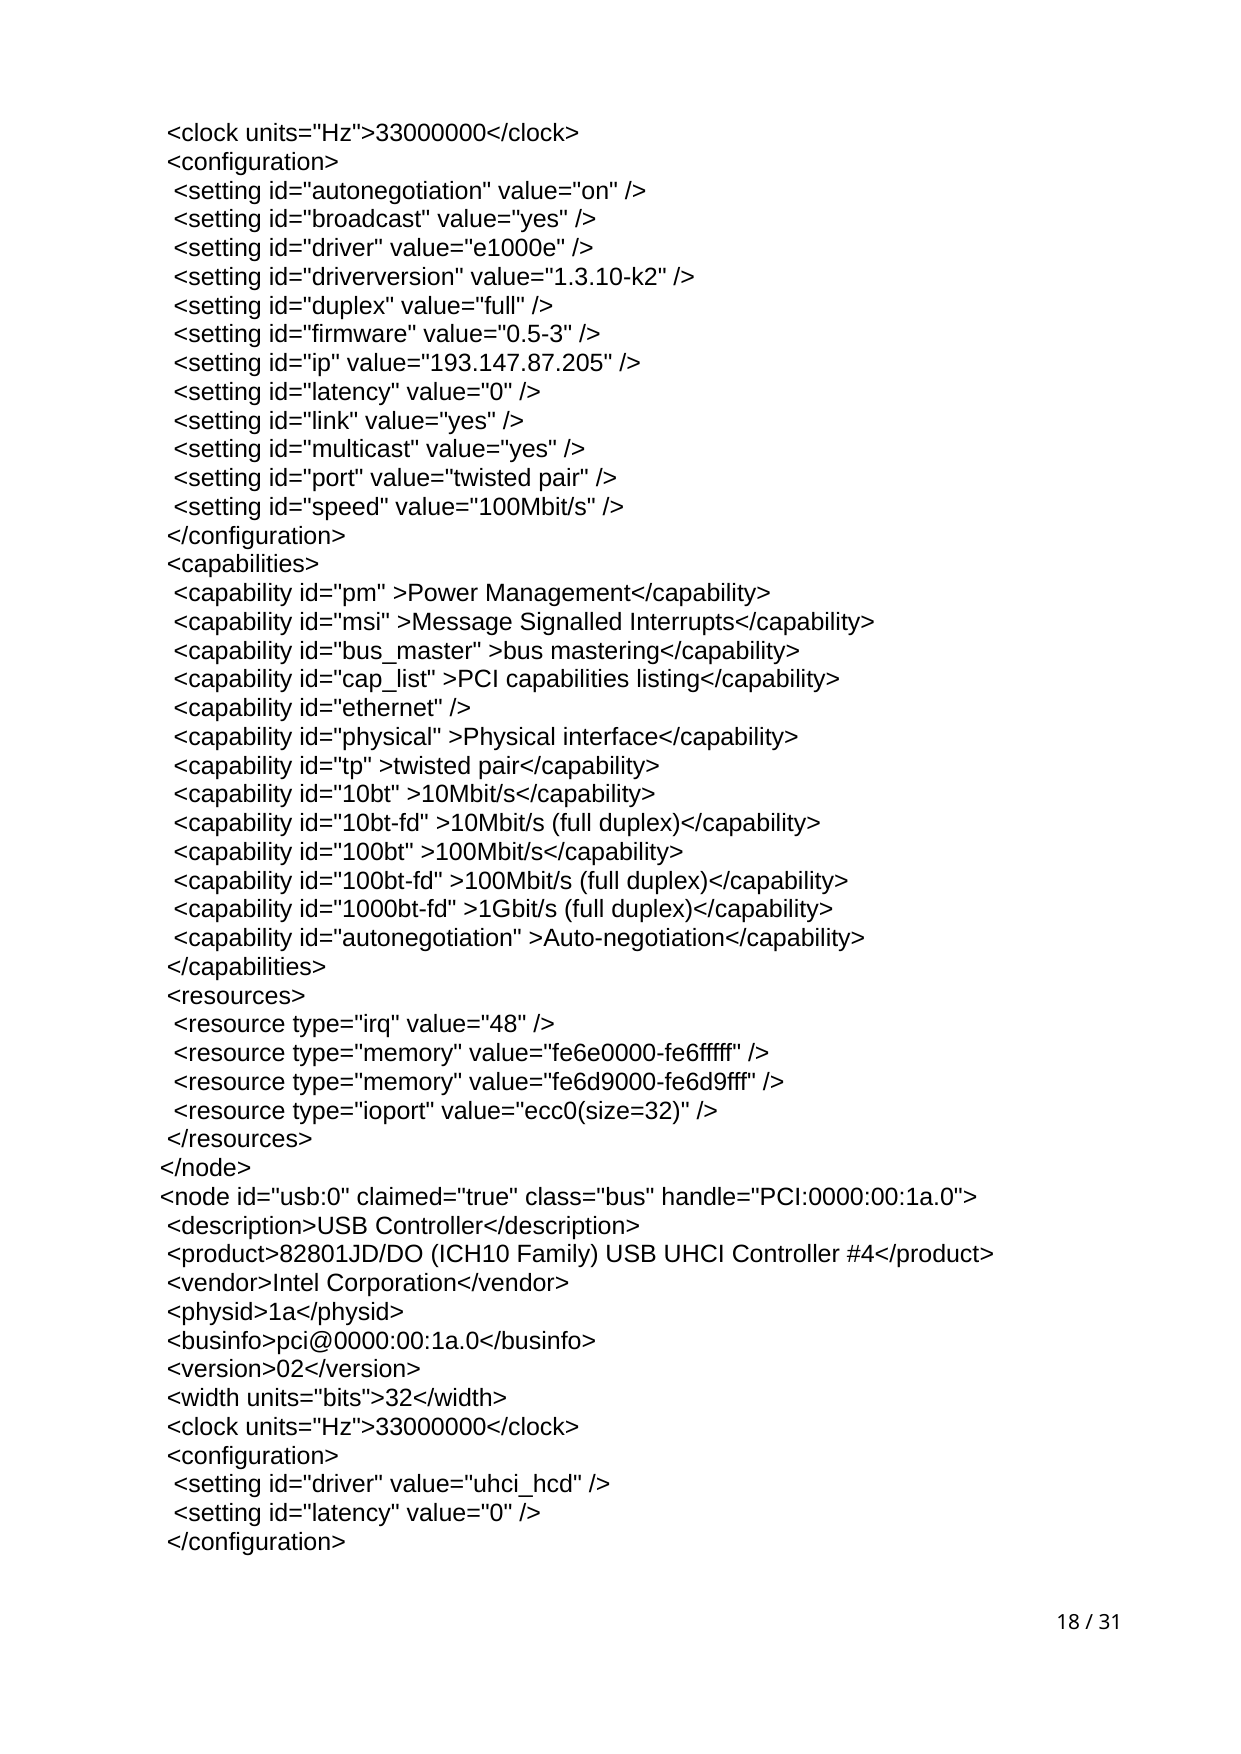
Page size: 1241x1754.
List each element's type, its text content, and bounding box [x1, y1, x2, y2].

text <clock units="Hz">33000000</clock> <configuration> <setting id="autonegotiation" value="on" /> <setting id="broadcast" value="yes" /> <setting id="driver" value="e1000e" /> <setting id="driverversion" value="1.3.10-k2" /> <setting id="duplex" value="full" /> <setting id="firmware" value="0.5-3" /> <setting id="ip" value="193.147.87.205" /> <setting id="latency" value="0" /> <setting id="link" value="yes" /> <setting id="multicast" value="yes" /> <setting id="port" value="twisted pair" /> <setting id="speed" value="100Mbit/s" /> </configuration> <capabilities> <capability id="pm" >Power Management</capability> <capability id="msi" >Message Signalled Interrupts</capability> <capability id="bus_master" >bus mastering</capability> <capability id="cap_list" >PCI capabilities listing</capability> <capability id="ethernet" /> <capability id="physical" >Physical interface</capability> <capability id="tp" >twisted pair</capability> <capability id="10bt" >10Mbit/s</capability> <capability id="10bt-fd" >10Mbit/s (full duplex)</capability> <capability id="100bt" >100Mbit/s</capability> <capability id="100bt-fd" >100Mbit/s (full duplex)</capability> <capability id="1000bt-fd" >1Gbit/s (full duplex)</capability> <capability id="autonegotiation" >Auto-negotiation</capability> </capabilities> <resources> <resource type="irq" value="48" /> <resource type="memory" value="fe6e0000-fe6fffff" /> <resource type="memory" value="fe6d9000-fe6d9fff" /> <resource type="ioport" value="ecc0(size=32)" /> </resources> </node> <node id="usb:0" claimed="true" class="bus" handle="PCI:0000:00:1a.0"> <description>USB Controller</description> <product>82801JD/DO (ICH10 Family) USB UHCI Controller #4</product> <vendor>Intel Corporation</vendor> <physid>1a</physid> <businfo>pci@0000:00:1a.0</businfo> <version>02</version> <width units="bits">32</width> <clock units="Hz">33000000</clock> <configuration> <setting id="driver" value="uhci_hcd" /> <setting id="latency" value="0" /> </configuration> [118, 118, 1122, 1556]
